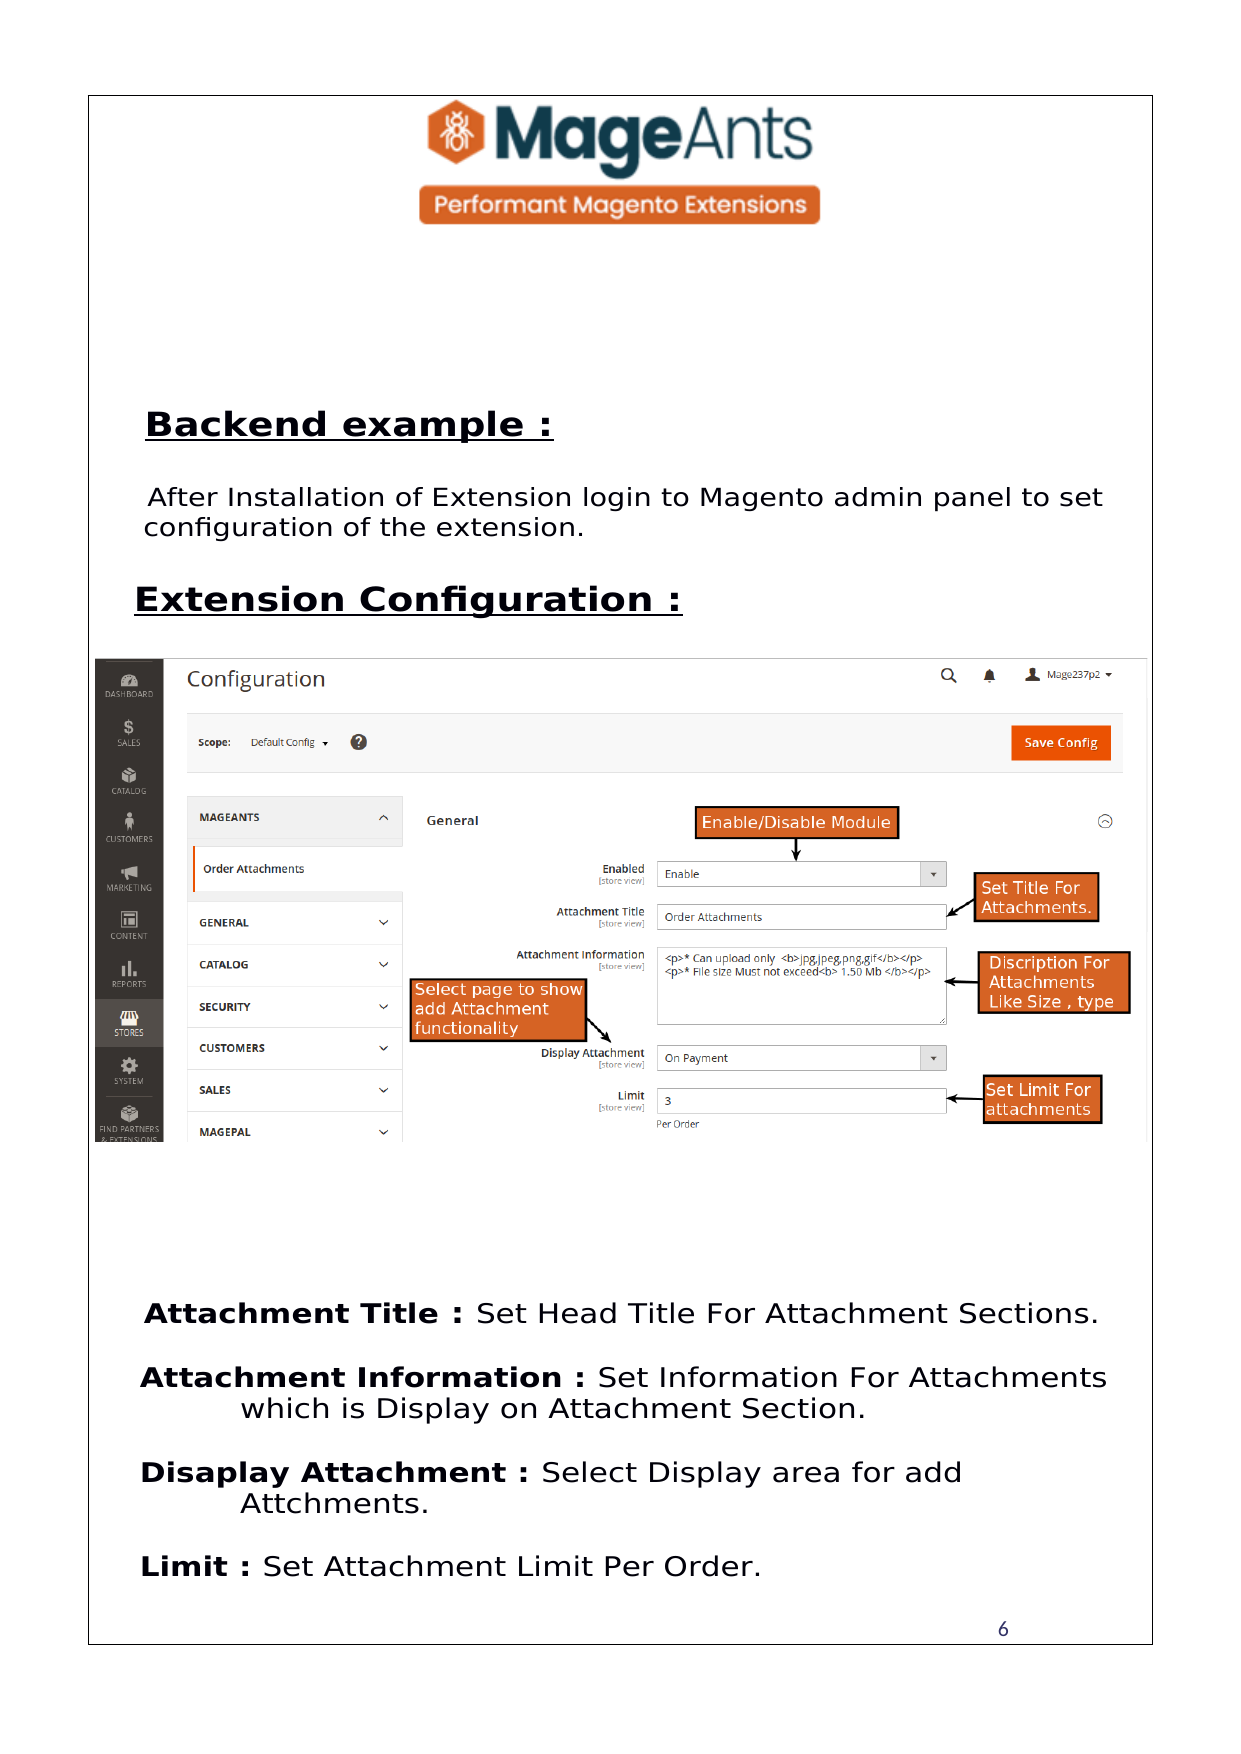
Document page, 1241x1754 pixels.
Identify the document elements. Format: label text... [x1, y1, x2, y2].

picture [415, 97, 825, 226]
text Limit : Set Attachment Limit Per Order. [90, 1552, 1144, 1583]
text Attachment Information : Set Information For Attachments [90, 1362, 1144, 1394]
text which is Display on Attachment Section. [90, 1394, 1144, 1425]
text Backend example : [90, 406, 1144, 445]
text Extension Configuration : [134, 581, 1150, 620]
text After Installation of Extension login to Magento admin panel to set [134, 484, 1150, 513]
text Attchments. [90, 1488, 1144, 1520]
picture [93, 658, 1148, 1142]
text Attachment Title : Set Head Title For Attachment Sections. [90, 1297, 1144, 1331]
text Disaplay Attachment : Select Display area for add [90, 1457, 1144, 1488]
text configuration of the extension. [134, 513, 1150, 542]
